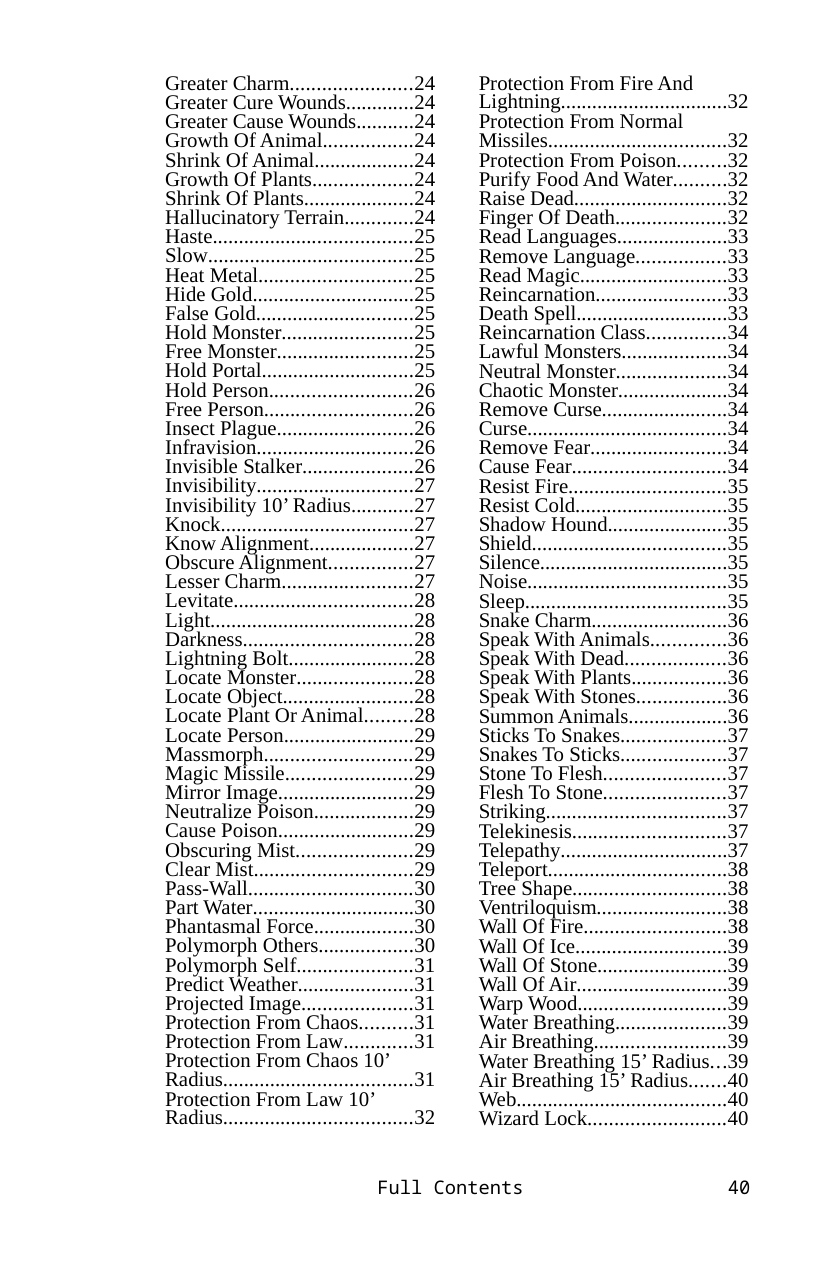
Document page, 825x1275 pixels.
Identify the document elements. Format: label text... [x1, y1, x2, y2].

text Water Breathing 15’ Radius 39 [478, 1053, 750, 1072]
text Remove Curse 34 [478, 401, 750, 420]
text Locate Object 28 [165, 688, 437, 707]
text Curse 34 [478, 420, 750, 439]
text Pass-Wall 30 [165, 880, 437, 899]
text Darkness 28 [165, 631, 437, 650]
text Protection from Fire and Lightning 32 [478, 75, 750, 113]
text Predict Weather 31 [165, 976, 437, 995]
text Know Alignment 27 [165, 535, 437, 554]
text Warp Wood 39 [478, 995, 750, 1014]
text Greater Cause Wounds 24 [165, 113, 437, 132]
text Locate Plant or Animal 28 [165, 707, 437, 727]
text Haste 25 [165, 228, 437, 247]
text Read Magic 33 [478, 267, 750, 286]
text Protection from Law 31 [165, 1033, 437, 1052]
text Read Languages 33 [478, 228, 750, 248]
text Hold Person 26 [165, 382, 437, 401]
text Hallucinatory Terrain 24 [165, 209, 437, 228]
text Invisible Stalker 26 [165, 458, 437, 477]
text Snakes to Sticks 37 [478, 746, 750, 765]
text Lightning Bolt 28 [165, 650, 437, 669]
text Wall of Ice 39 [478, 938, 750, 957]
text Hide Gold 25 [165, 286, 437, 305]
text Cause Poison 29 [165, 822, 437, 842]
text Magic Missile 29 [165, 765, 437, 784]
text Wall of Stone 39 [478, 957, 750, 976]
text Phantasmal Force 30 [165, 918, 437, 937]
text Stone to Flesh 37 [478, 765, 750, 784]
text False Gold 25 [165, 305, 437, 324]
text Protection from Law 10’ Radius 32 [165, 1091, 437, 1129]
text Cause Fear 34 [478, 458, 750, 478]
text Locate Person 29 [165, 727, 437, 746]
text Mirror Image 29 [165, 784, 437, 803]
text Locate Monster 28 [165, 669, 437, 688]
text Speak with Animals 36 [478, 631, 750, 650]
text Summon Animals 36 [478, 708, 750, 727]
text Remove Language 33 [478, 248, 750, 267]
text Noise 35 [478, 573, 750, 593]
text Reincarnation Class 34 [478, 324, 750, 343]
text Hold Monster 25 [165, 324, 437, 343]
text Growth of Animal 24 [165, 132, 437, 152]
text Neutralize Poison 29 [165, 803, 437, 822]
text Finger of Death 32 [478, 209, 750, 228]
text Heat Metal 25 [165, 267, 437, 286]
text Slow 25 [165, 247, 437, 267]
text Invisibility 10’ Radius 27 [165, 497, 437, 516]
text Raise Dead 32 [478, 190, 750, 209]
text Projected Image 31 [165, 995, 437, 1014]
text Teleport 38 [478, 861, 750, 880]
text Remove Fear 34 [478, 439, 750, 458]
text Obscuring Mist 29 [165, 842, 437, 861]
text Hold Portal 25 [165, 362, 437, 382]
text Silence 35 [478, 554, 750, 573]
text Telepathy 37 [478, 842, 750, 861]
text Ventriloquism 38 [478, 899, 750, 918]
text Telekinesis 37 [478, 823, 750, 842]
text Sticks to Snakes 37 [478, 727, 750, 746]
text Sleep 35 [478, 593, 750, 612]
text Death Spell 33 [478, 305, 750, 324]
text Tree Shape 38 [478, 880, 750, 899]
text Wizard Lock 40 [478, 1110, 750, 1129]
text Growth of Plants 24 [165, 171, 437, 190]
text Flesh to Stone 37 [478, 784, 750, 803]
text ­Greater Charm 24 [165, 75, 437, 94]
text Air Breathing 15’ Radius 40 [478, 1072, 750, 1091]
text Water Breathing 39 [478, 1014, 750, 1033]
text Greater Cure Wounds 24 [165, 94, 437, 113]
text Snake Charm 36 [478, 612, 750, 631]
text Massmorph 29 [165, 746, 437, 765]
text Shrink of Plants 24 [165, 190, 437, 209]
text Speak with Plants 36 [478, 669, 750, 688]
text Polymorph Self 31 [165, 957, 437, 976]
text Insect Plague 26 [165, 420, 437, 439]
text Resist Fire 35 [478, 478, 750, 497]
text Shield 35 [478, 535, 750, 554]
text Free Person 26 [165, 401, 437, 420]
text Speak with Dead 36 [478, 650, 750, 669]
text Knock 27 [165, 516, 437, 535]
text Protection from Chaos 31 [165, 1014, 437, 1033]
text Free Monster 25 [165, 343, 437, 362]
text Resist Cold 35 [478, 497, 750, 516]
text Purify Food and Water 32 [478, 171, 750, 190]
text Levitate 28 [165, 592, 437, 612]
text Air Breathing 39 [478, 1033, 750, 1053]
text Neutral Monster 34 [478, 363, 750, 382]
text Speak with Stones 36 [478, 688, 750, 708]
text Protection from Poison 32 [478, 152, 750, 171]
text Striking 37 [478, 803, 750, 823]
text Polymorph Others 30 [165, 937, 437, 957]
text Wall of Air 39 [478, 976, 750, 995]
text Light 28 [165, 612, 437, 631]
text Protection from Chaos 10’ Radius 31 [165, 1052, 437, 1091]
text Chaotic Monster 34 [478, 382, 750, 401]
text Clear Mist 29 [165, 861, 437, 880]
text Obscure Alignment 27 [165, 554, 437, 573]
text Infravision 26 [165, 439, 437, 458]
text Lawful Monsters 34 [478, 343, 750, 363]
text Lesser Charm 27 [165, 573, 437, 592]
text Protection from Normal Missiles 32 [478, 113, 750, 152]
text Invisibility 27 [165, 477, 437, 497]
text Shrink of Animal 24 [165, 152, 437, 171]
text Reincarnation 33 [478, 286, 750, 305]
text Shadow Hound 35 [478, 516, 750, 535]
text Web 40 [478, 1091, 750, 1110]
text Part Water 30 [165, 899, 437, 918]
text Wall of Fire 38 [478, 918, 750, 938]
